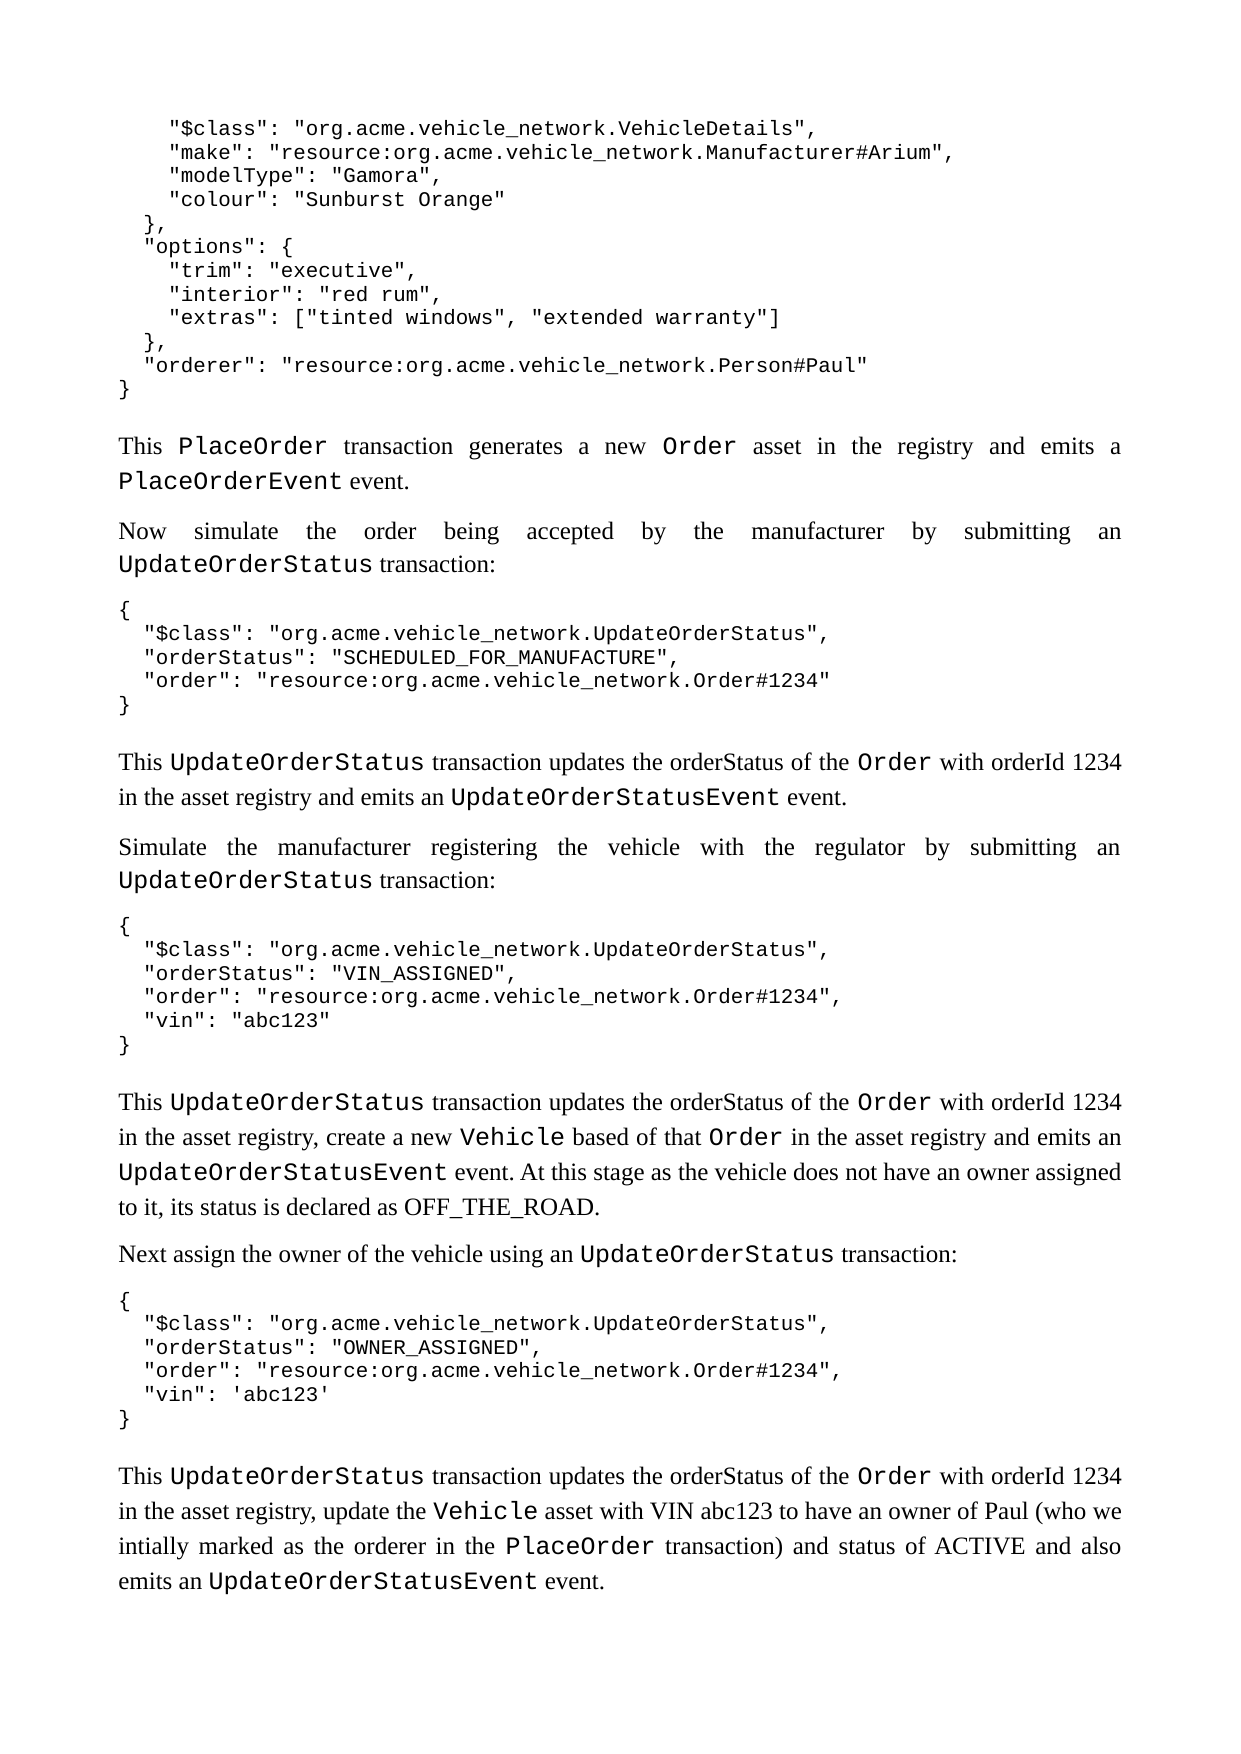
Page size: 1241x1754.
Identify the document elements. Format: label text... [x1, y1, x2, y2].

text "orderStatus": "OWNER_ASSIGNED", [118, 1337, 1122, 1361]
text }, [118, 331, 1122, 354]
text "order": "resource:org.acme.vehicle_network.Order#1234", [118, 986, 1122, 1010]
text Next assign the owner of the vehicle using an UpdateOrderStatus transaction: [118, 1239, 1122, 1270]
text { [118, 599, 1122, 623]
text "$class": "org.acme.vehicle_network.UpdateOrderStatus", [118, 939, 1122, 963]
text "orderer": "resource:org.acme.vehicle_network.Person#Paul" [118, 354, 1122, 378]
text This UpdateOrderStatus transaction updates the orderStatus of the Order with orderId 1234 in the asset registry, update the Vehicle asset with VIN abc123 to have an owner of Paul (who we intially marked as the orderer in the PlaceOrder transaction) and status of ACTIVE and also emits an UpdateOrderStatusEvent event. [118, 1461, 1122, 1597]
text "orderStatus": "SCHEDULED_FOR_MANUFACTURE", [118, 647, 1122, 670]
text "$class": "org.acme.vehicle_network.VehicleDetails", [118, 118, 1122, 142]
text "order": "resource:org.acme.vehicle_network.Order#1234", [118, 1361, 1122, 1384]
text "modelType": "Gamora", [118, 165, 1122, 189]
text } [118, 378, 1122, 402]
text "interior": "red rum", [118, 284, 1122, 307]
text { [118, 915, 1122, 939]
text "trim": "executive", [118, 260, 1122, 284]
text Simulate the manufacturer registering the vehicle with the regulator by submitting an UpdateOrderStatus transaction: [118, 832, 1122, 896]
text }, [118, 213, 1122, 236]
text Now simulate the order being accepted by the manufacturer by submitting an UpdateOrderStatus transaction: [118, 516, 1122, 580]
text "$class": "org.acme.vehicle_network.UpdateOrderStatus", [118, 623, 1122, 647]
text "extras": ["tinted windows", "extended warranty"] [118, 307, 1122, 331]
text "vin": 'abc123' [118, 1384, 1122, 1408]
text "order": "resource:org.acme.vehicle_network.Order#1234" [118, 670, 1122, 694]
text } [118, 1408, 1122, 1431]
text This UpdateOrderStatus transaction updates the orderStatus of the Order with orderId 1234 in the asset registry and emits an UpdateOrderStatusEvent event. [118, 747, 1122, 813]
text This UpdateOrderStatus transaction updates the orderStatus of the Order with orderId 1234 in the asset registry, create a new Vehicle based of that Order in the asset registry and emits an UpdateOrderStatusEvent event. At this stage as the vehicle does not have an owner assigned to it, its status is declared as OFF_THE_ROAD. [118, 1087, 1122, 1221]
text "orderStatus": "VIN_ASSIGNED", [118, 963, 1122, 986]
text "make": "resource:org.acme.vehicle_network.Manufacturer#Arium", [118, 142, 1122, 165]
text } [118, 1033, 1122, 1057]
text "$class": "org.acme.vehicle_network.UpdateOrderStatus", [118, 1313, 1122, 1337]
text "options": { [118, 236, 1122, 260]
text This PlaceOrder transaction generates a new Order asset in the registry and emits a PlaceOrderEvent event. [118, 431, 1122, 497]
text } [118, 694, 1122, 718]
text "vin": "abc123" [118, 1010, 1122, 1033]
text "colour": "Sunburst Orange" [118, 189, 1122, 213]
text { [118, 1289, 1122, 1313]
